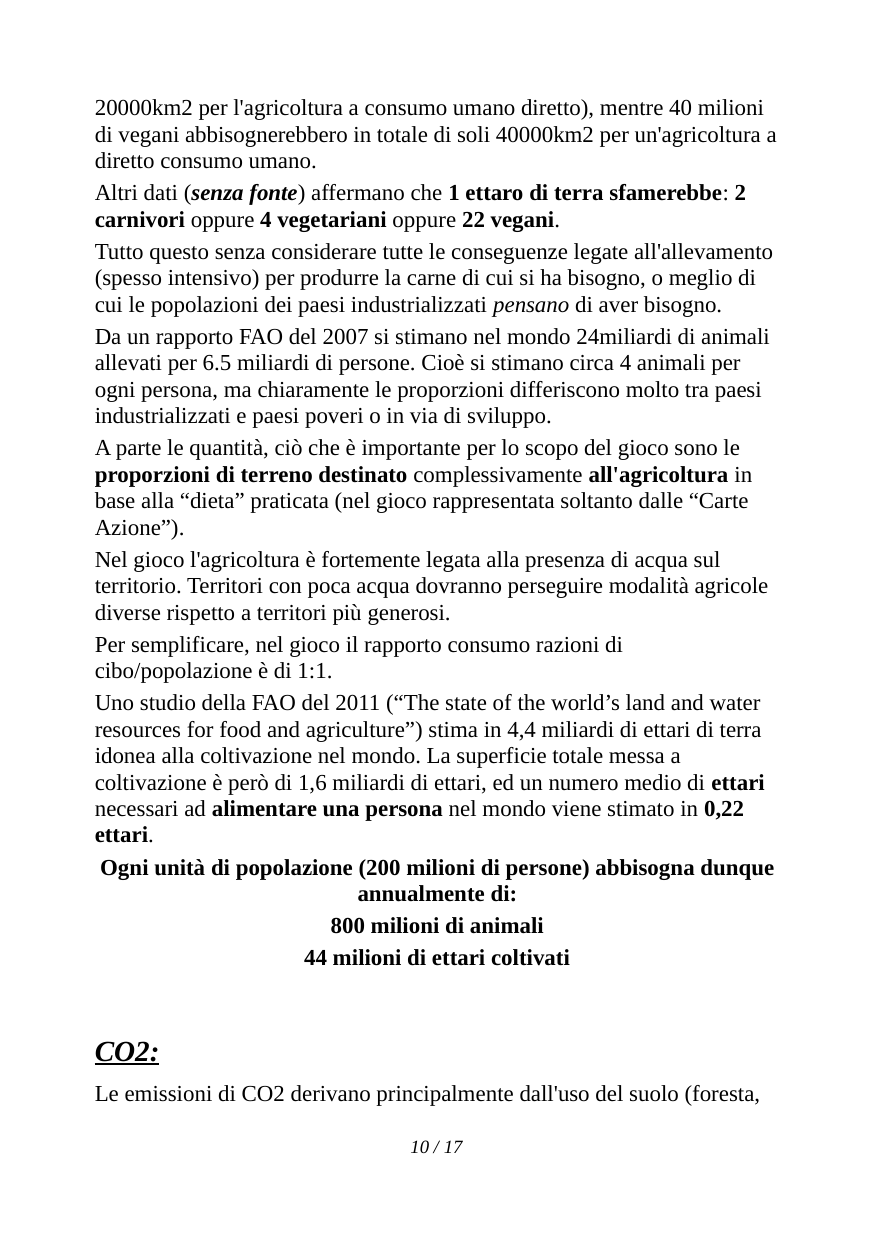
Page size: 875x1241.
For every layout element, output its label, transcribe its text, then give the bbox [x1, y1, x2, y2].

text Da un rapporto FAO del 2007 si stimano nel mondo 24miliardi di animali allevati per 6.5 miliardi di persone. Cioè si stimano circa 4 animali per ogni persona, ma chiaramente le proporzioni differiscono molto tra paesi industrializzati e paesi poveri o in via di sviluppo. [94, 323, 779, 428]
text Per semplificare, nel gioco il rapporto consumo razioni di cibo/popolazione è di 1:1. [94, 631, 779, 683]
text Nel gioco l'agricoltura è fortemente legata alla presenza di acqua sul territorio. Territori con poca acqua dovranno perseguire modalità agricole diverse rispetto a territori più generosi. [94, 546, 779, 625]
subtitle CO2: [94, 1034, 779, 1068]
text 800 milioni di animali [94, 912, 779, 938]
text Ogni unità di popolazione (200 milioni di persone) abbisogna dunque annualmente di: [94, 853, 779, 906]
text 44 milioni di ettari coltivati [94, 944, 779, 971]
text A parte le quantità, ciò che è importante per lo scopo del gioco sono le proporzioni di terreno destinato complessivamente all'agricoltura in base alla “dieta” praticata (nel gioco rappresentata soltanto dalle “Carte Azione”). [94, 434, 779, 540]
text Le emissioni di CO2 derivano principalmente dall'uso del suolo (foresta, [94, 1080, 779, 1106]
text Altri dati (senza fonte) affermano che 1 ettaro di terra sfamerebbe: 2 carnivori oppure 4 vegetariani oppure 22 vegani. [94, 179, 779, 232]
text Tutto questo senza considerare tutte le conseguenze legate all'allevamento (spesso intensivo) per produrre la carne di cui si ha bisogno, o meglio di cui le popolazioni dei paesi industrializzati pensano di aver bisogno. [94, 238, 779, 317]
text Uno studio della FAO del 2011 (“The state of the world’s land and water resources for food and agriculture”) stima in 4,4 miliardi di ettari di terra idonea alla coltivazione nel mondo. La superficie totale messa a coltivazione è però di 1,6 miliardi di ettari, ed un numero medio di ettari necessari ad alimentare una persona nel mondo viene stimato in 0,22 ettari. [94, 689, 779, 848]
text 20000km2 per l'agricoltura a consumo umano diretto), mentre 40 milioni di vegani abbisognerebbero in totale di soli 40000km2 per un'agricoltura a diretto consumo umano. [94, 94, 779, 173]
